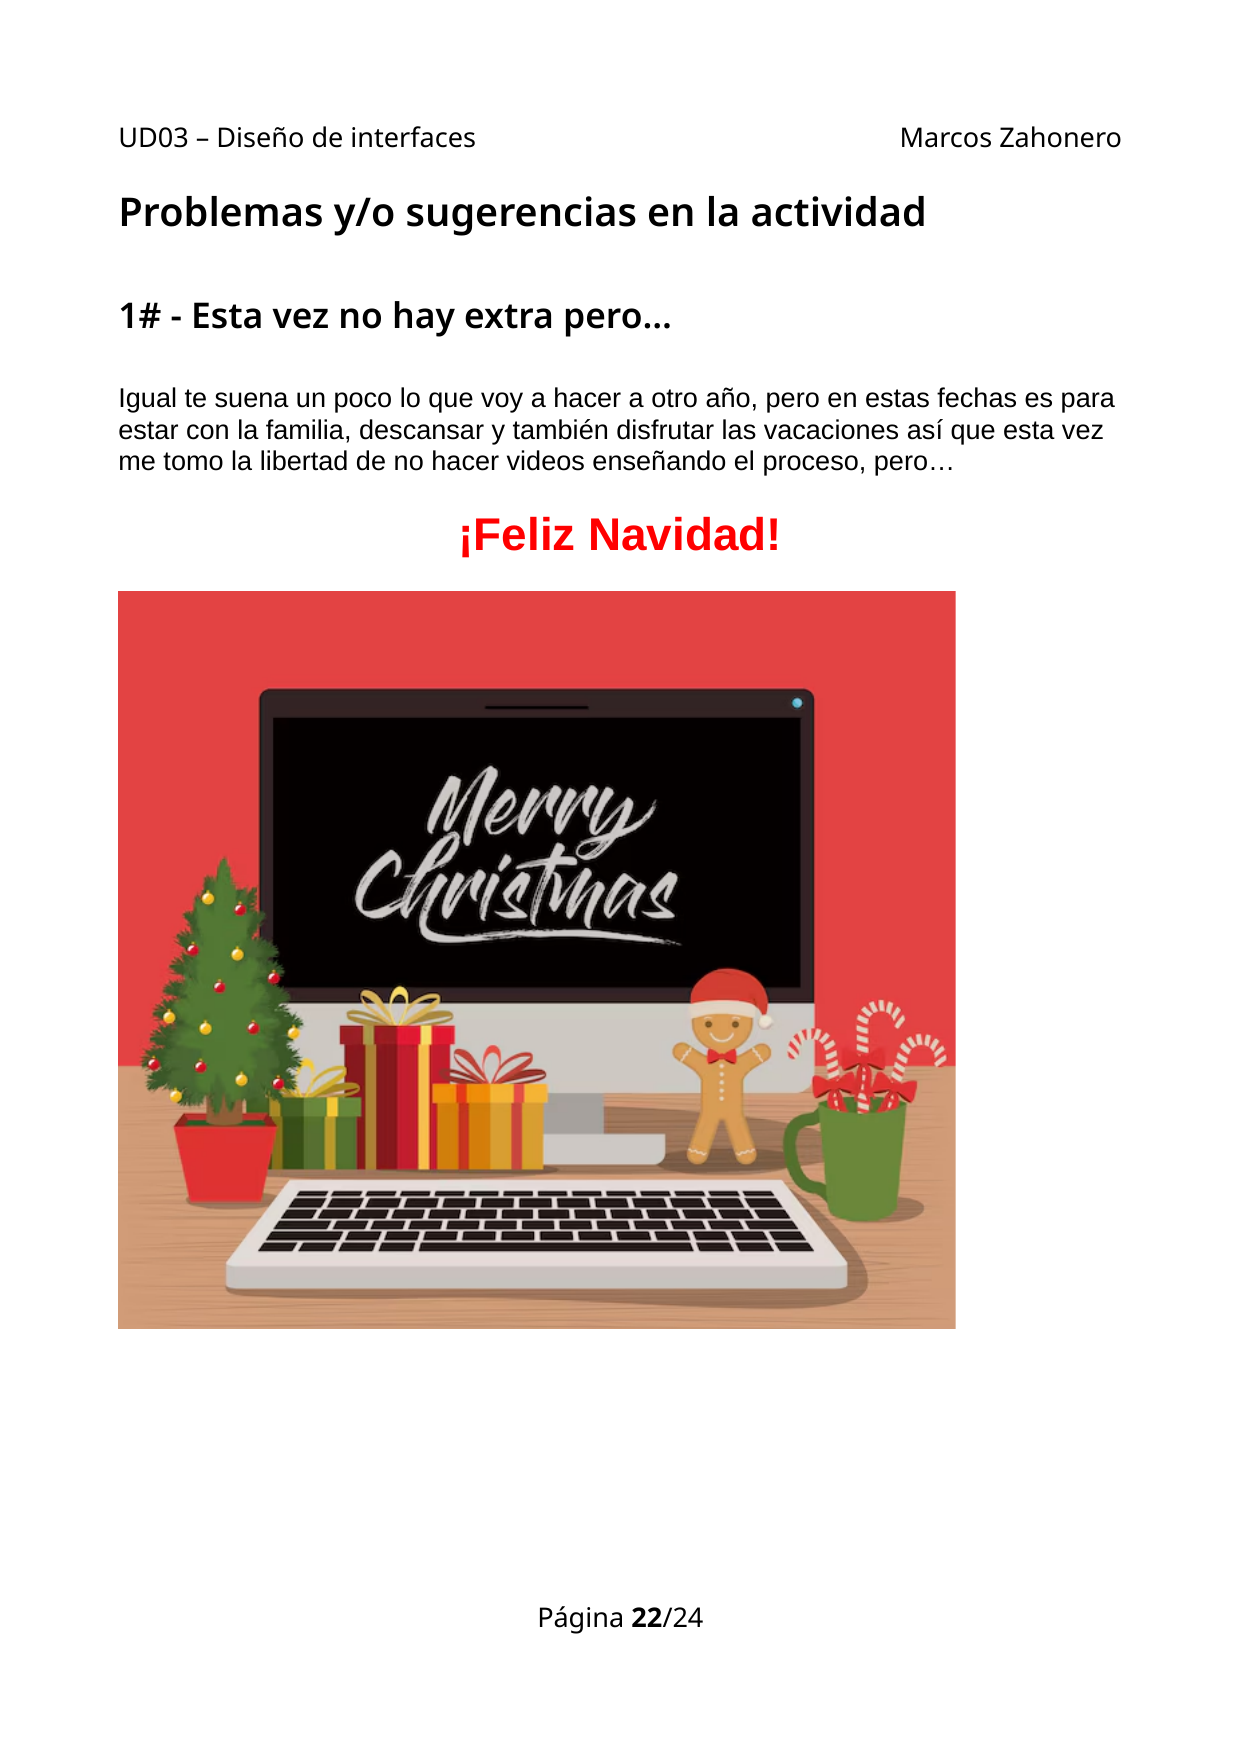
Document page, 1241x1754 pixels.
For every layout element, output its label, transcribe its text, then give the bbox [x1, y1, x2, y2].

picture [118, 591, 956, 1329]
subtitle 1# - Esta vez no hay extra pero… [118, 291, 1122, 339]
text ¡Feliz Navidad! [118, 507, 1122, 560]
text Igual te suena un poco lo que voy a hacer a otro año, pero en estas fechas es para estar con la familia, descansar y también disfrutar las vacaciones así que esta vez me tomo la libertad de no hacer videos enseñando el proceso, pero… [118, 382, 1122, 476]
subtitle Problemas y/o sugerencias en la actividad [118, 184, 1122, 238]
